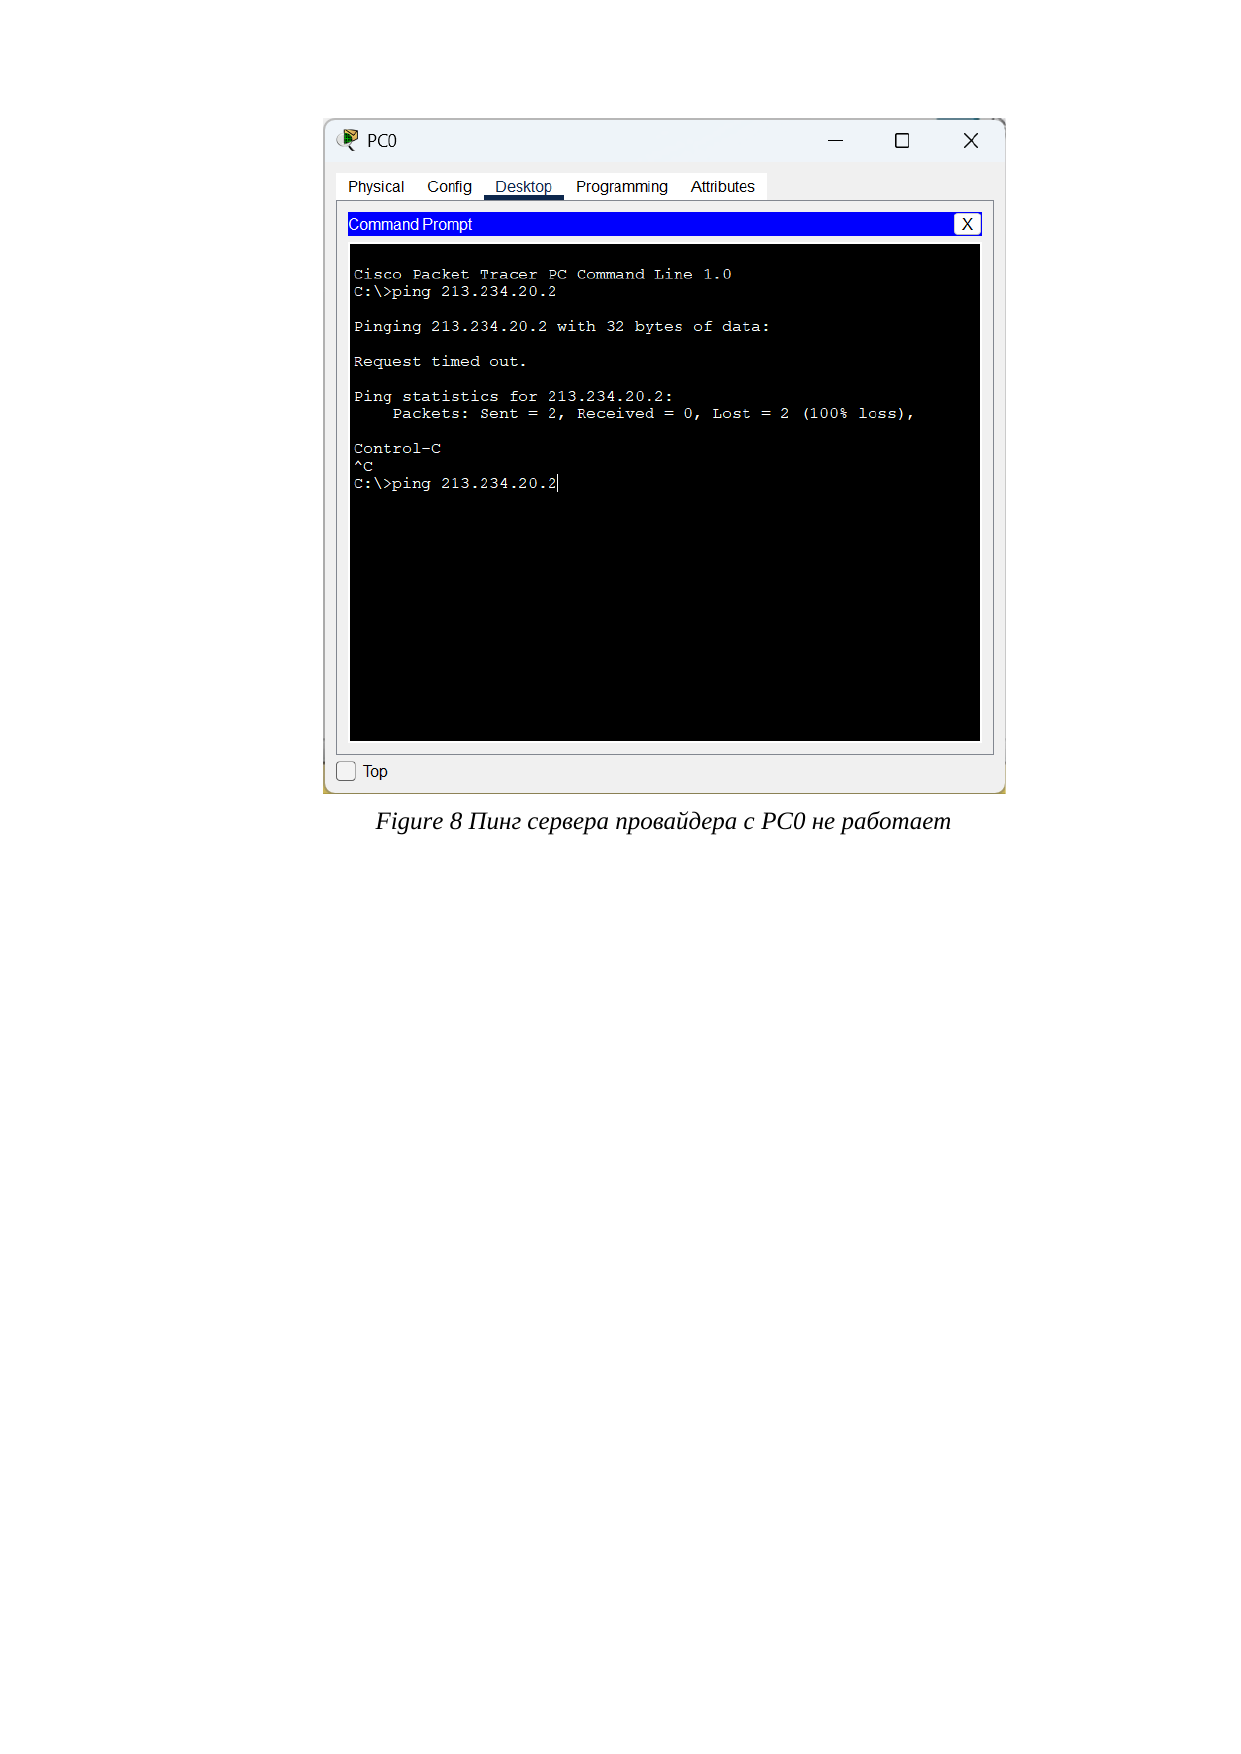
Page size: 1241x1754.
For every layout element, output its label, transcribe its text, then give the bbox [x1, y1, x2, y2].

text Figure 8 Пинг сервера провайдера с PC0 не работает [177, 806, 1152, 835]
